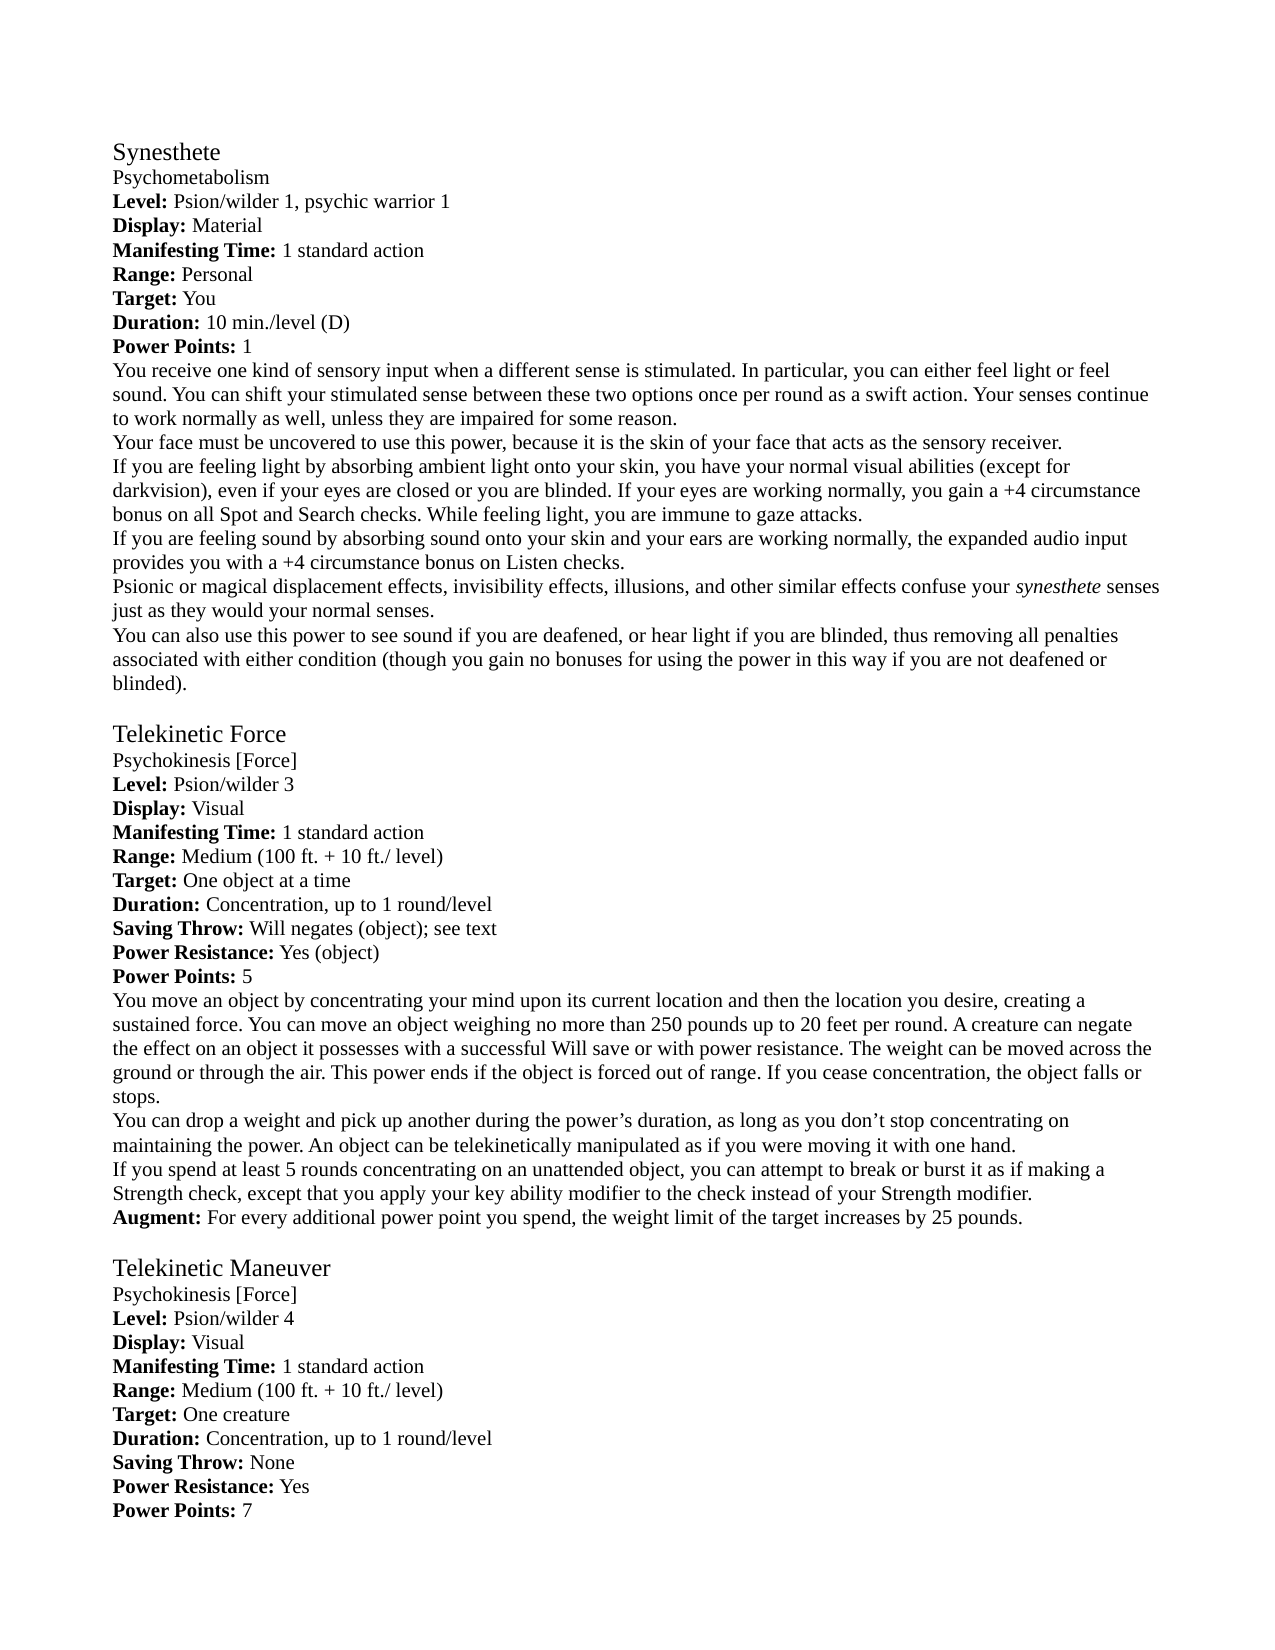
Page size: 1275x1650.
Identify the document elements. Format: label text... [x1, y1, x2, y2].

text If you spend at least 5 rounds concentrating on an unattended object, you can attempt to break or burst it as if making a Strength check, except that you apply your key ability modifier to the check instead of your Strength modifier. [112, 1157, 1162, 1205]
text You can also use this power to see sound if you are deafened, or hear light if you are blinded, thus removing all penalties associated with either condition (though you gain no bonuses for using the power in this way if you are not deafened or blinded). [112, 622, 1162, 695]
text Manifesting Time: 1 standard action [112, 237, 1162, 262]
text Manifesting Time: 1 standard action [112, 1354, 1162, 1378]
text Manifesting Time: 1 standard action [112, 820, 1162, 844]
text Power Resistance: Yes (object) [112, 940, 1162, 964]
text If you are feeling light by absorbing ambient light onto your skin, you have your normal visual abilities (except for darkvision), even if your eyes are closed or you are blinded. If your eyes are working normally, you gain a +4 circumstance bonus on all Spot and Search checks. While feeling light, you are immune to gaze attacks. [112, 454, 1162, 526]
text Augment: For every additional power point you spend, the weight limit of the target increases by 25 pounds. [112, 1205, 1162, 1229]
text Psychometabolism [112, 165, 1162, 189]
text Range: Medium (100 ft. + 10 ft./ level) [112, 844, 1162, 868]
text Saving Throw: None [112, 1450, 1162, 1474]
text You receive one kind of sensory input when a different sense is stimulated. In particular, you can either feel light or feel sound. You can shift your stimulated sense between these two options once per round as a swift action. Your senses continue to work normally as well, unless they are impaired for some reason. [112, 358, 1162, 430]
text Power Points: 1 [112, 334, 1162, 358]
text Target: One creature [112, 1402, 1162, 1426]
text Power Resistance: Yes [112, 1474, 1162, 1498]
text Psychokinesis [Force] [112, 747, 1162, 772]
text You move an object by concentrating your mind upon its current location and then the location you desire, creating a sustained force. You can move an object weighing no more than 250 pounds up to 20 feet per round. A creature can negate the effect on an object it possesses with a successful Will save or with power resistance. The weight can be moved across the ground or through the air. This power ends if the object is forced out of range. If you cease concentration, the object falls or stops. [112, 988, 1162, 1108]
subtitle Synesthete [112, 137, 1162, 165]
text Duration: Concentration, up to 1 round/level [112, 1426, 1162, 1450]
subtitle Telekinetic Force [112, 719, 1162, 747]
subtitle Telekinetic Maneuver [112, 1253, 1162, 1282]
text Display: Material [112, 213, 1162, 237]
text Display: Visual [112, 796, 1162, 820]
text Power Points: 5 [112, 964, 1162, 988]
text Range: Medium (100 ft. + 10 ft./ level) [112, 1378, 1162, 1402]
text Target: One object at a time [112, 868, 1162, 892]
text Duration: Concentration, up to 1 round/level [112, 892, 1162, 916]
text Duration: 10 min./level (D) [112, 310, 1162, 334]
text Your face must be uncovered to use this power, because it is the skin of your face that acts as the sensory receiver. [112, 430, 1162, 454]
text You can drop a weight and pick up another during the power’s duration, as long as you don’t stop concentrating on maintaining the power. An object can be telekinetically manipulated as if you were moving it with one hand. [112, 1108, 1162, 1157]
text Psychokinesis [Force] [112, 1282, 1162, 1306]
text Display: Visual [112, 1330, 1162, 1354]
text Range: Personal [112, 262, 1162, 286]
text If you are feeling sound by absorbing sound onto your skin and your ears are working normally, the expanded audio input provides you with a +4 circumstance bonus on Listen checks. [112, 526, 1162, 574]
text Power Points: 7 [112, 1498, 1162, 1522]
text Level: Psion/wilder 1, psychic warrior 1 [112, 189, 1162, 213]
text Target: You [112, 286, 1162, 310]
text Psionic or magical displacement effects, invisibility effects, illusions, and other similar effects confuse your synesthete senses just as they would your normal senses. [112, 574, 1162, 622]
text Saving Throw: Will negates (object); see text [112, 916, 1162, 940]
text Level: Psion/wilder 3 [112, 772, 1162, 796]
text Level: Psion/wilder 4 [112, 1306, 1162, 1330]
